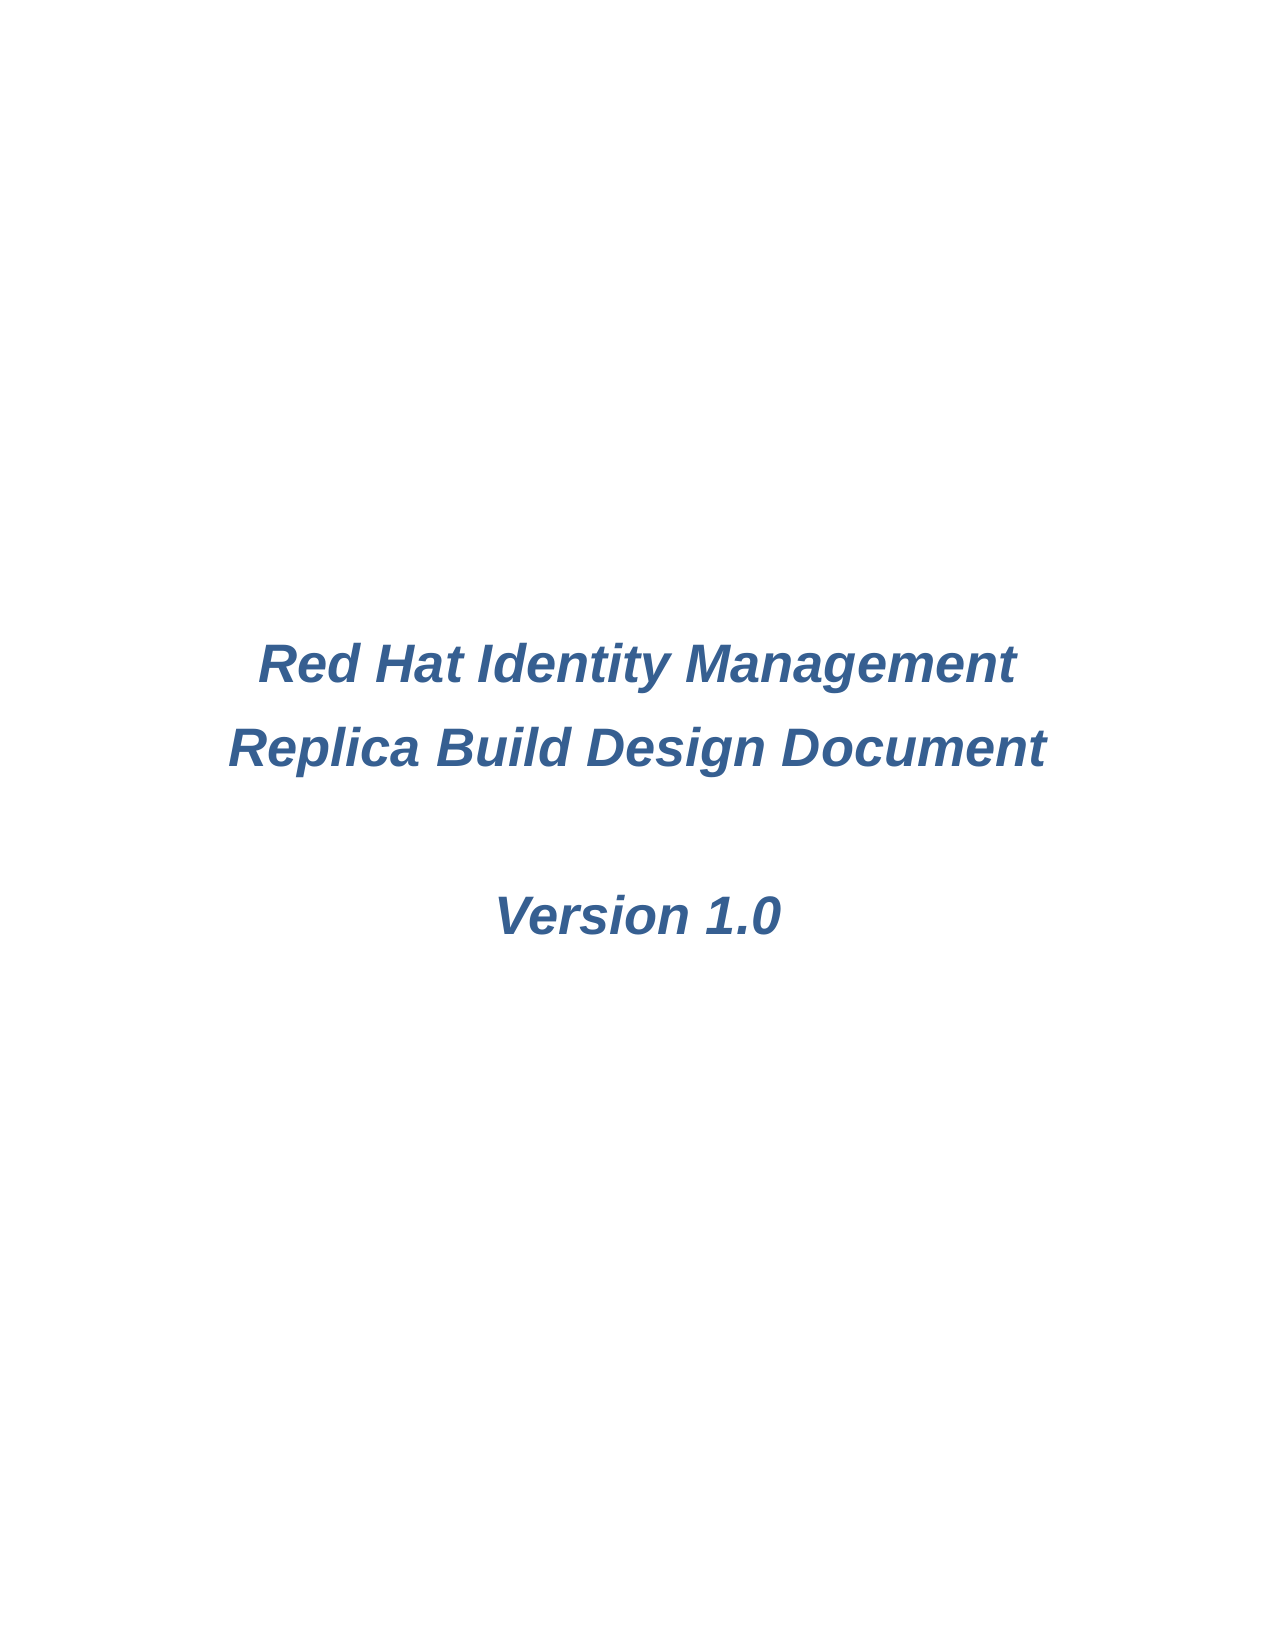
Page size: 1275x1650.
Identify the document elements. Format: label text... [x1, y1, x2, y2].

text Red Hat Identity Management [75, 632, 1200, 694]
text Replica Build Design Document [75, 716, 1200, 778]
text Version 1.0 [75, 884, 1200, 946]
